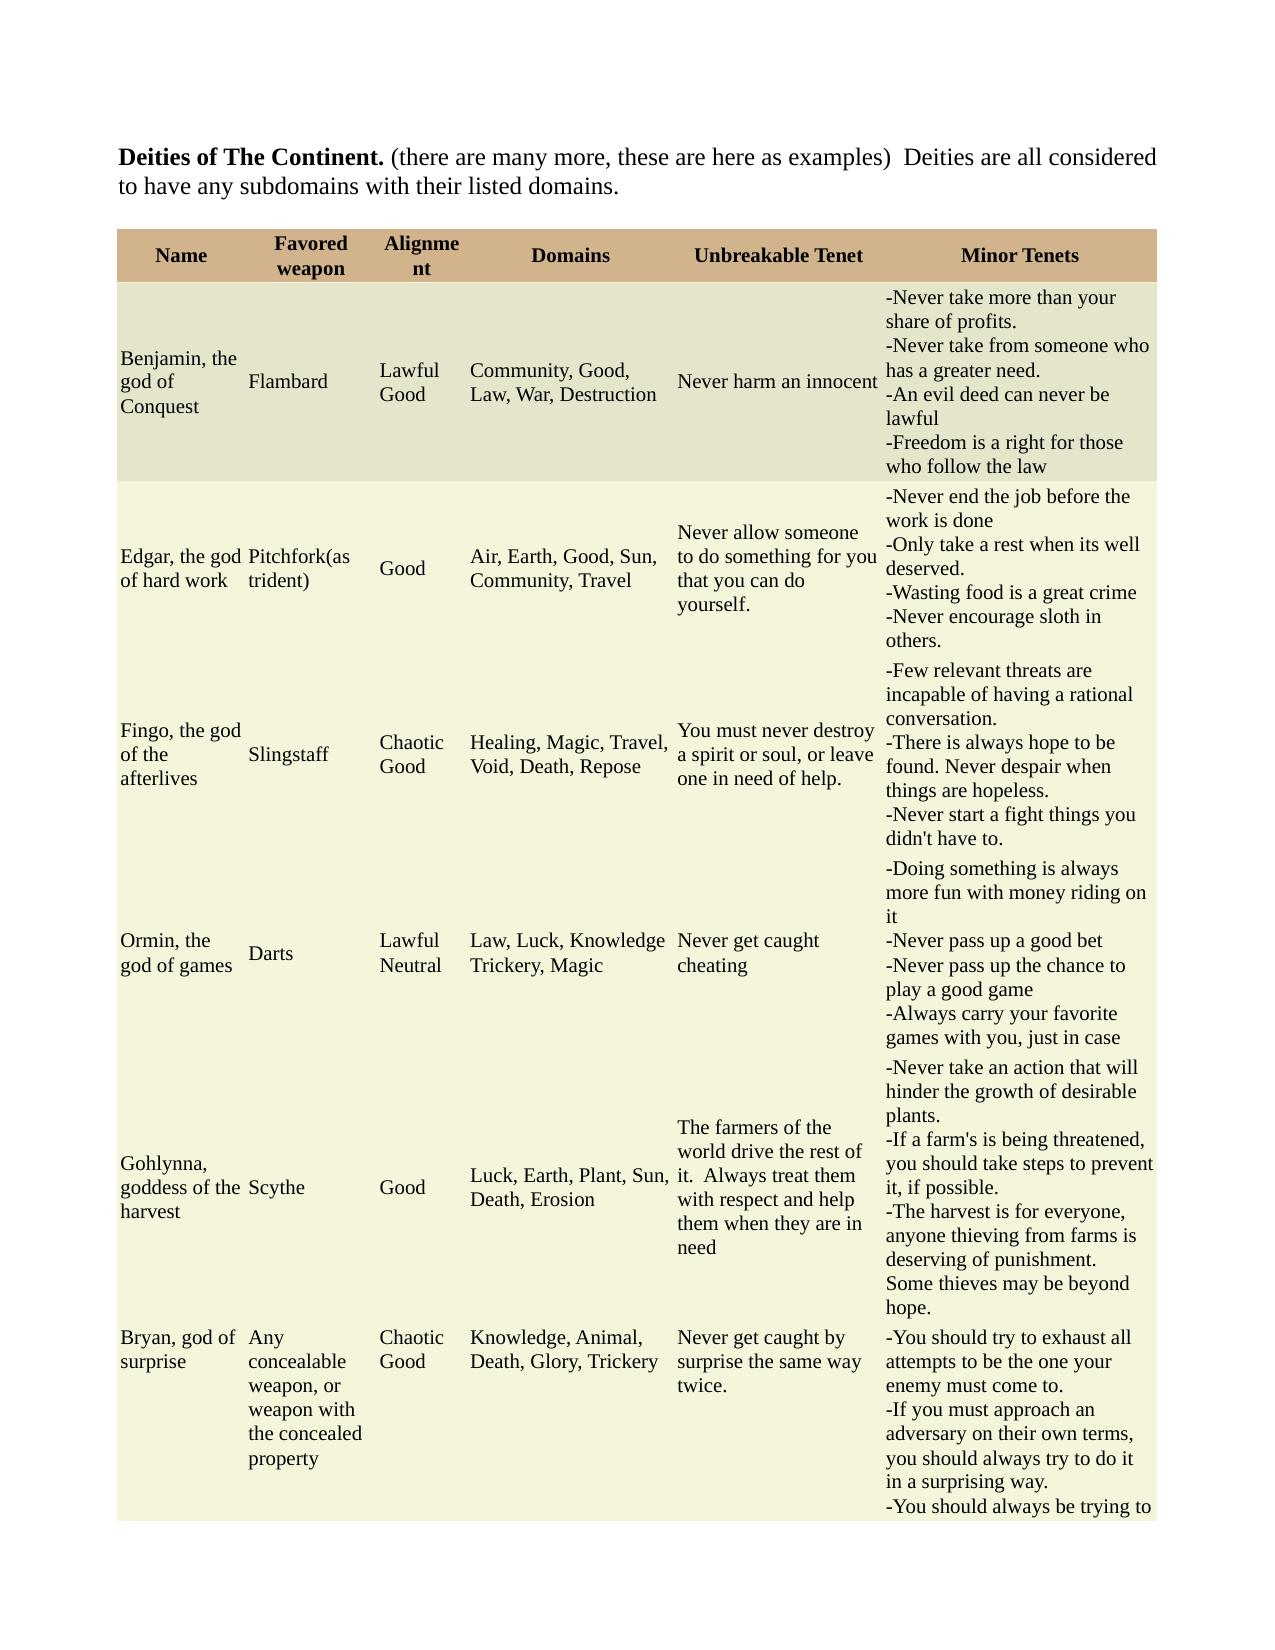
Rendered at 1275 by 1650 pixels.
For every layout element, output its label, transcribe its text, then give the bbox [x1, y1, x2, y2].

table_cell Chaotic Good [376, 1322, 467, 1521]
table_cell Never allow someone to do something for you that you can do yourself. [674, 481, 883, 655]
table_cell Darts [245, 853, 376, 1052]
table_cell Never get caught cheating [674, 853, 883, 1052]
table_cell Lawful Good [376, 283, 467, 481]
table_header Favored weapon [245, 229, 376, 282]
table_cell Chaotic Good [376, 655, 467, 853]
table_cell Gohlynna, goddess of the harvest [117, 1052, 245, 1322]
table_cell Any concealable weapon, or weapon with the concealed property [245, 1322, 376, 1521]
table_cell Good [376, 1052, 467, 1322]
table_cell You must never destroy a spirit or soul, or leave one in need of help. [674, 655, 883, 853]
table_cell -Never take an action that will hinder the growth of desirable plants. -If a farm's is being threatened, you should take steps to prevent it, if possible. -The harvest is for everyone, anyone thieving from farms is deserving of punishment. Some thieves may be beyond hope. [883, 1052, 1157, 1322]
table_cell Ormin, the god of games [117, 853, 245, 1052]
table_cell Never harm an innocent [674, 283, 883, 481]
table_cell Scythe [245, 1052, 376, 1322]
table_cell -You should try to exhaust all attempts to be the one your enemy must come to. -If you must approach an adversary on their own terms, you should always try to do it in a surprising way. -You should always be trying to [883, 1322, 1157, 1521]
table_cell -Few relevant threats are incapable of having a rational conversation. -There is always hope to be found. Never despair when things are hopeless. -Never start a fight things you didn't have to. [883, 655, 1157, 853]
table_cell Edgar, the god of hard work [117, 481, 245, 655]
table_cell Fingo, the god of the afterlives [117, 655, 245, 853]
table_cell Flambard [245, 283, 376, 481]
table_cell Law, Luck, Knowledge Trickery, Magic [467, 853, 674, 1052]
table_header Alignment [376, 229, 467, 282]
table_cell Benjamin, the god of Conquest [117, 283, 245, 481]
table_header Name [117, 229, 245, 282]
table_cell -Never take more than your share of profits. -Never take from someone who has a greater need. -An evil deed can never be lawful -Freedom is a right for those who follow the law [883, 283, 1157, 481]
table_cell Luck, Earth, Plant, Sun, Death, Erosion [467, 1052, 674, 1322]
text Deities of The Continent. (there are many more, these are here as examples) Deities are all considered to have any subdomains with their listed domains. [118, 142, 1157, 200]
table_cell -Doing something is always more fun with money riding on it -Never pass up a good bet -Never pass up the chance to play a good game -Always carry your favorite games with you, just in case [883, 853, 1157, 1052]
table_cell The farmers of the world drive the rest of it. Always treat them with respect and help them when they are in need [674, 1052, 883, 1322]
table_cell Air, Earth, Good, Sun, Community, Travel [467, 481, 674, 655]
table_cell Bryan, god of surprise [117, 1322, 245, 1521]
table_cell Healing, Magic, Travel, Void, Death, Repose [467, 655, 674, 853]
table_cell Never get caught by surprise the same way twice. [674, 1322, 883, 1521]
table_cell Slingstaff [245, 655, 376, 853]
table_header Minor Tenets [883, 229, 1157, 282]
table_header Domains [467, 229, 674, 282]
table_cell Good [376, 481, 467, 655]
table_cell -Never end the job before the work is done -Only take a rest when its well deserved. -Wasting food is a great crime -Never encourage sloth in others. [883, 481, 1157, 655]
table_cell Lawful Neutral [376, 853, 467, 1052]
table_header Unbreakable Tenet [674, 229, 883, 282]
table_cell Community, Good, Law, War, Destruction [467, 283, 674, 481]
table_cell Knowledge, Animal, Death, Glory, Trickery [467, 1322, 674, 1521]
table_cell Pitchfork(as trident) [245, 481, 376, 655]
